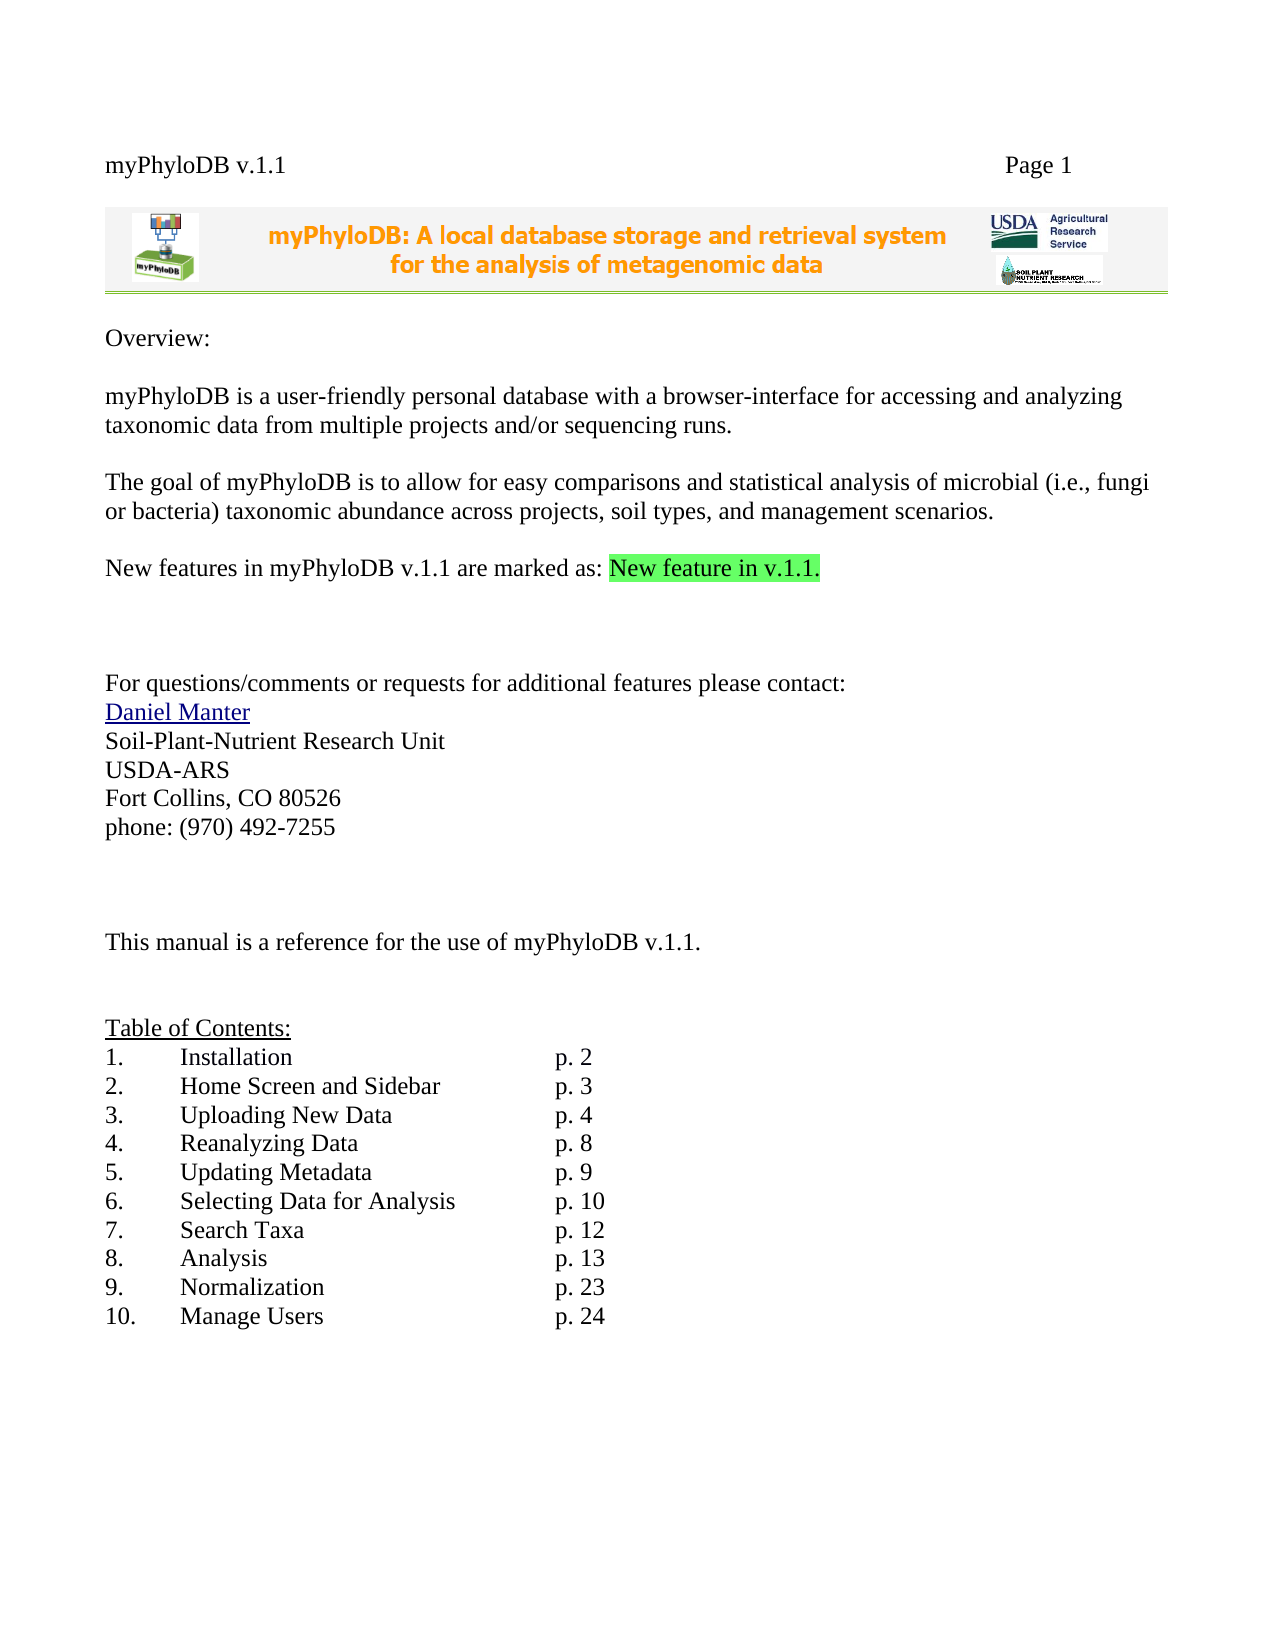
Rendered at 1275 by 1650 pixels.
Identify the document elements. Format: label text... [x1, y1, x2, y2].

list Selecting Data for Analysis p. 10 [105, 1186, 1170, 1215]
text New features in myPhyloDB v.1.1 are marked as: New feature in v.1.1. [105, 553, 1170, 582]
text This manual is a reference for the use of myPhyloDB v.1.1. [105, 927, 1170, 956]
list Normalization p. 23 [105, 1272, 1170, 1301]
picture [105, 207, 1170, 295]
text Soil-Plant-Nutrient Research Unit [105, 726, 1170, 755]
text Table of Contents: [105, 1013, 1170, 1042]
text For questions/comments or requests for additional features please contact: [105, 640, 1170, 697]
list Search Taxa p. 12 [105, 1215, 1170, 1243]
text Fort Collins, CO 80526 [105, 783, 1170, 812]
text Daniel Manter [105, 697, 1170, 726]
list Uploading New Data p. 4 [105, 1100, 1170, 1128]
text myPhyloDB is a user-friendly personal database with a browser-interface for accessing and analyzing taxonomic data from multiple projects and/or sequencing runs. The goal of myPhyloDB is to allow for easy comparisons and statistical analysis of microbial (i.e., fungi or bacteria) taxonomic abundance across projects, soil types, and management scenarios. [105, 381, 1170, 553]
text USDA-ARS [105, 755, 1170, 783]
list Manage Users p. 24 [105, 1301, 1170, 1330]
list Analysis p. 13 [105, 1243, 1170, 1272]
text phone: (970) 492-7255 [105, 812, 1170, 841]
list Installation p. 2 [105, 1042, 1170, 1071]
text Overview: [105, 323, 1170, 352]
list Home Screen and Sidebar p. 3 [105, 1071, 1170, 1100]
list Updating Metadata p. 9 [105, 1157, 1170, 1186]
list Reanalyzing Data p. 8 [105, 1128, 1170, 1157]
